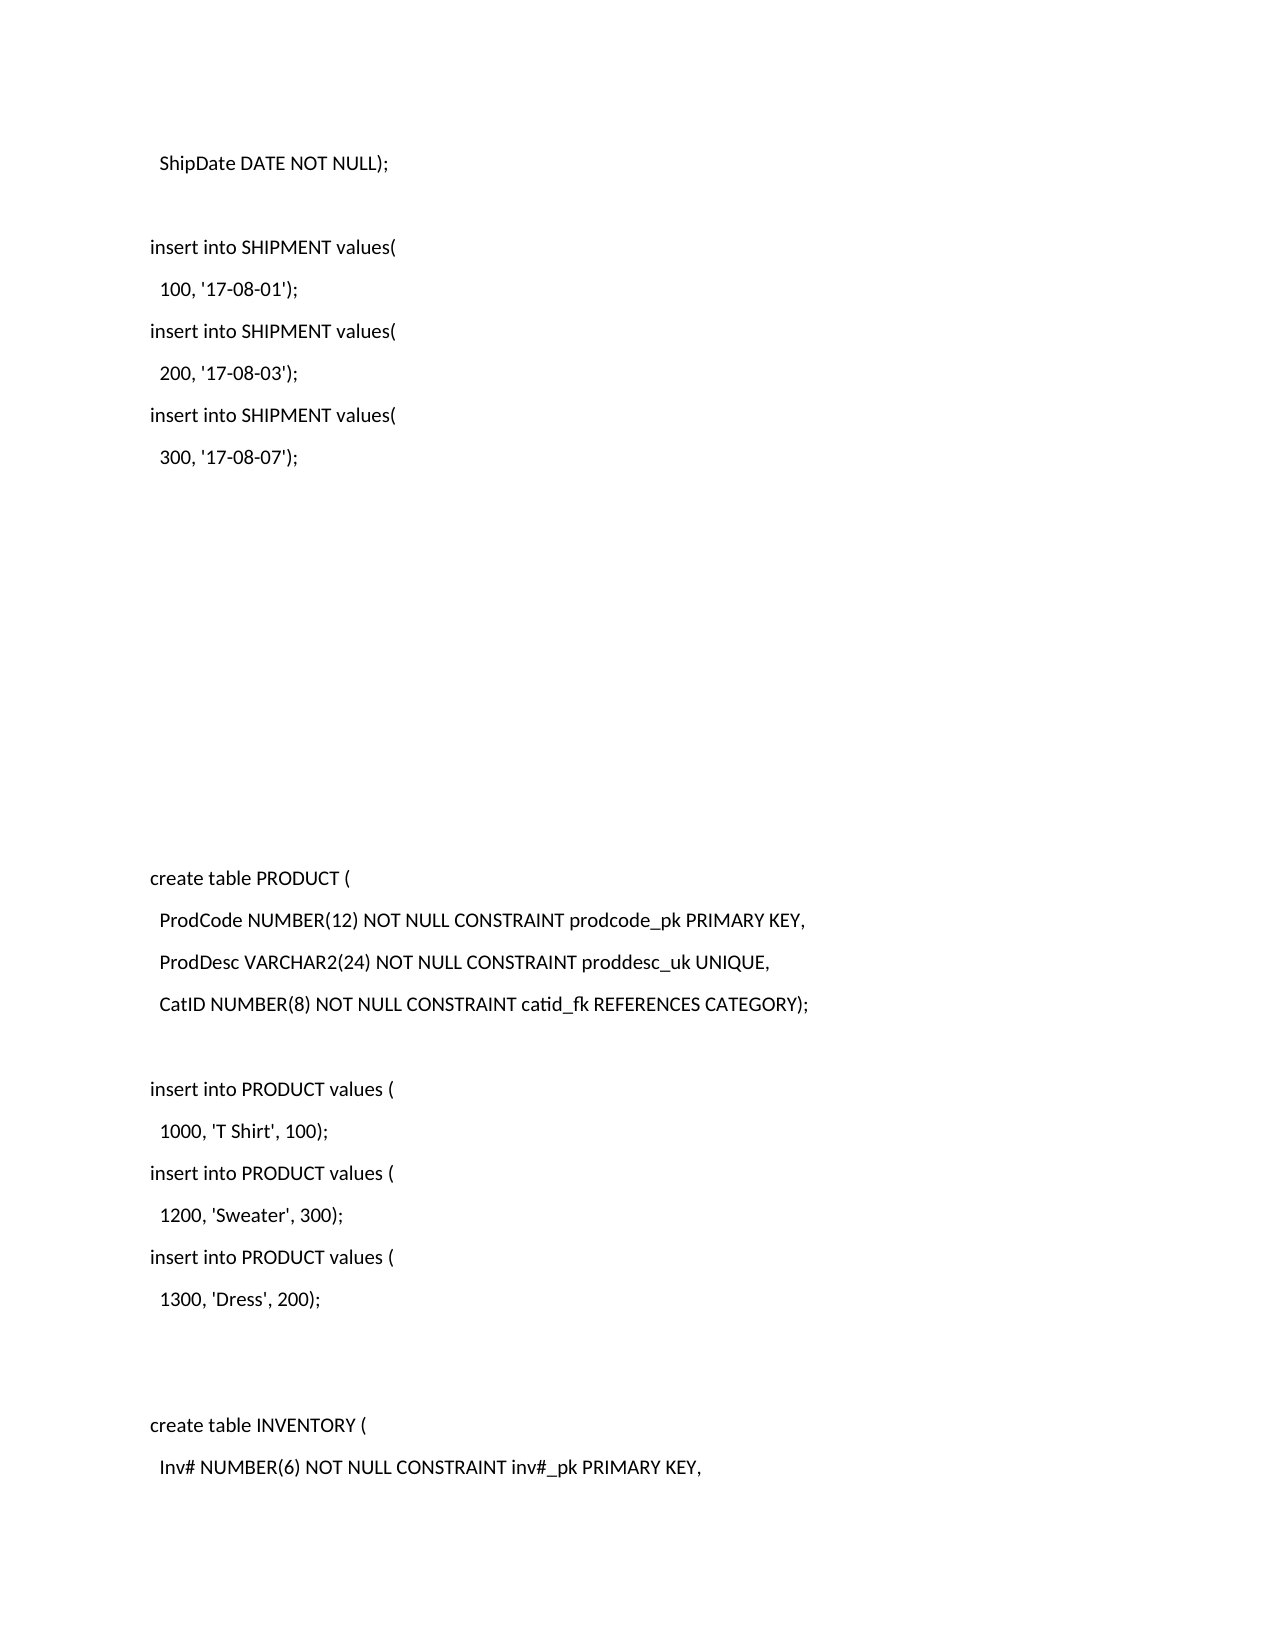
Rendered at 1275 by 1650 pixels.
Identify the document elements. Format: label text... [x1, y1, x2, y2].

text 1000, 'T Shirt', 100); [150, 1118, 1125, 1143]
text create table PRODUCT ( [150, 865, 1125, 891]
text create table INVENTORY ( [150, 1412, 1125, 1438]
text 200, '17-08-03'); [150, 360, 1125, 386]
text insert into PRODUCT values ( [150, 1076, 1125, 1101]
text insert into SHIPMENT values( [150, 402, 1125, 428]
text 300, '17-08-07'); [150, 444, 1125, 470]
text ProdDesc VARCHAR2(24) NOT NULL CONSTRAINT proddesc_uk UNIQUE, [150, 949, 1125, 975]
text Inv# NUMBER(6) NOT NULL CONSTRAINT inv#_pk PRIMARY KEY, [150, 1454, 1125, 1480]
text insert into SHIPMENT values( [150, 234, 1125, 259]
text insert into SHIPMENT values( [150, 318, 1125, 344]
text insert into PRODUCT values ( [150, 1244, 1125, 1269]
text 1200, 'Sweater', 300); [150, 1202, 1125, 1227]
text 100, '17-08-01'); [150, 276, 1125, 302]
text CatID NUMBER(8) NOT NULL CONSTRAINT catid_fk REFERENCES CATEGORY); [150, 992, 1125, 1017]
text 1300, 'Dress', 200); [150, 1286, 1125, 1312]
text ShipDate DATE NOT NULL); [150, 150, 1125, 175]
text insert into PRODUCT values ( [150, 1160, 1125, 1185]
text ProdCode NUMBER(12) NOT NULL CONSTRAINT prodcode_pk PRIMARY KEY, [150, 907, 1125, 933]
